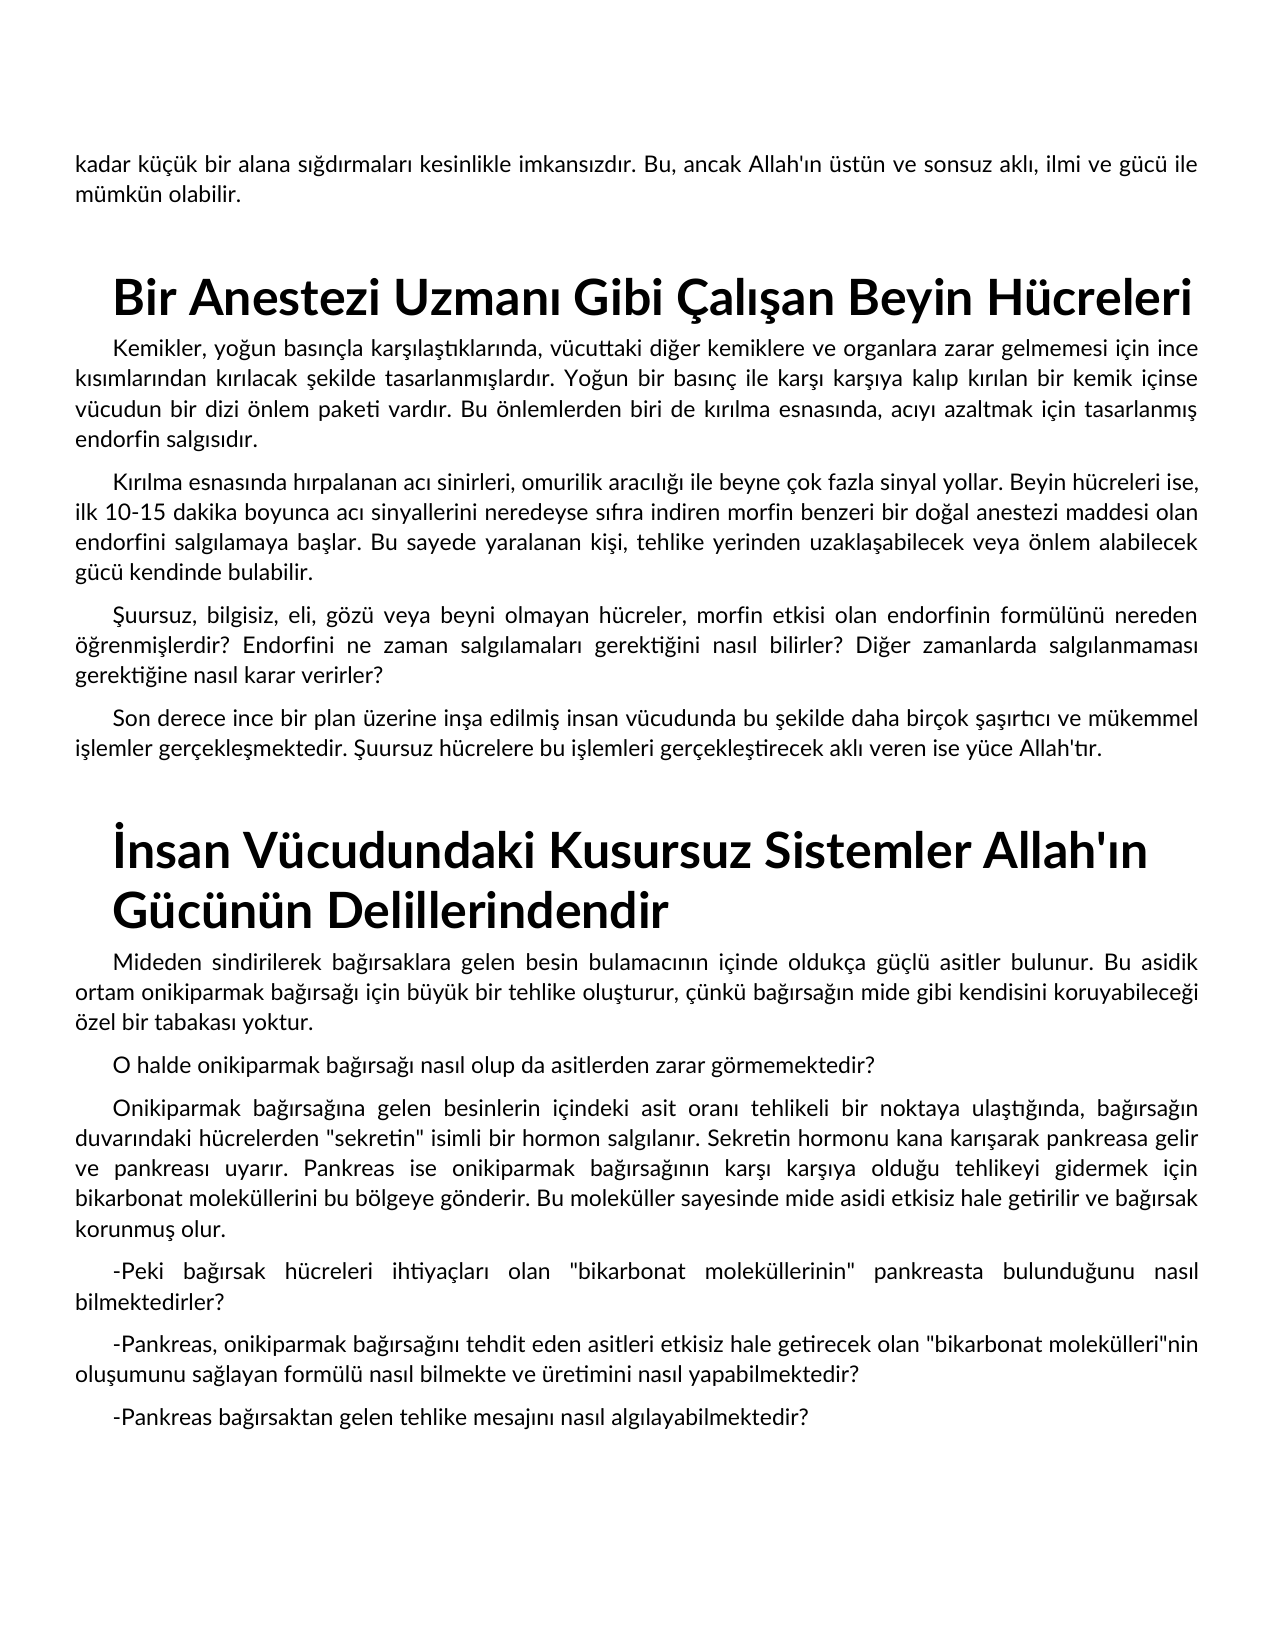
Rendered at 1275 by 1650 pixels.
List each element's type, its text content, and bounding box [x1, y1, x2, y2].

text Mideden sindirilerek bağırsaklara gelen besin bulamacının içinde oldukça güçlü asitler bulunur. Bu asidik ortam onikiparmak bağırsağı için büyük bir tehlike oluşturur, çünkü bağırsağın mide gibi kendisini koruyabileceği özel bir tabakası yoktur. [75, 948, 1200, 1036]
subtitle İnsan Vücudundaki Kusursuz Sistemler Allah'ın Gücünün Delillerindendir [112, 819, 1200, 939]
subtitle Bir Anestezi Uzmanı Gibi Çalışan Beyin Hücreleri [112, 266, 1200, 326]
text Şuursuz, bilgisiz, eli, gözü veya beyni olmayan hücreler, morfin etkisi olan endorfinin formülünü nereden öğrenmişlerdir? Endorfini ne zaman salgılamaları gerektiğini nasıl bilirler? Diğer zamanlarda salgılanmaması gerektiğine nasıl karar verirler? [75, 601, 1200, 688]
text O halde onikiparmak bağırsağı nasıl olup da asitlerden zarar görmemektedir? [75, 1051, 1200, 1078]
text kadar küçük bir alana sığdırmaları kesinlikle imkansızdır. Bu, ancak Allah'ın üstün ve sonsuz aklı, ilmi ve gücü ile mümkün olabilir. [75, 150, 1200, 208]
text Kemikler, yoğun basınçla karşılaştıklarında, vücuttaki diğer kemiklere ve organlara zarar gelmemesi için ince kısımlarından kırılacak şekilde tasarlanmışlardır. Yoğun bir basınç ile karşı karşıya kalıp kırılan bir kemik içinse vücudun bir dizi önlem paketi vardır. Bu önlemlerden biri de kırılma esnasında, acıyı azaltmak için tasarlanmış endorfin salgısıdır. [75, 334, 1200, 452]
text -Pankreas bağırsaktan gelen tehlike mesajını nasıl algılayabilmektedir? [75, 1403, 1200, 1430]
text Onikiparmak bağırsağına gelen besinlerin içindeki asit oranı tehlikeli bir noktaya ulaştığında, bağırsağın duvarındaki hücrelerden "sekretin" isimli bir hormon salgılanır. Sekretin hormonu kana karışarak pankreasa gelir ve pankreası uyarır. Pankreas ise onikiparmak bağırsağının karşı karşıya olduğu tehlikeyi gidermek için bikarbonat moleküllerini bu bölgeye gönderir. Bu moleküller sayesinde mide asidi etkisiz hale getirilir ve bağırsak korunmuş olur. [75, 1093, 1200, 1242]
text Son derece ince bir plan üzerine inşa edilmiş insan vücudunda bu şekilde daha birçok şaşırtıcı ve mükemmel işlemler gerçekleşmektedir. Şuursuz hücrelere bu işlemleri gerçekleştirecek aklı veren ise yüce Allah'tır. [75, 704, 1200, 761]
text -Peki bağırsak hücreleri ihtiyaçları olan "bikarbonat moleküllerinin" pankreasta bulunduğunu nasıl bilmektedirler? [75, 1257, 1200, 1315]
text -Pankreas, onikiparmak bağırsağını tehdit eden asitleri etkisiz hale getirecek olan "bikarbonat molekülleri"nin oluşumunu sağlayan formülü nasıl bilmekte ve üretimini nasıl yapabilmektedir? [75, 1330, 1200, 1388]
text Kırılma esnasında hırpalanan acı sinirleri, omurilik aracılığı ile beyne çok fazla sinyal yollar. Beyin hücreleri ise, ilk 10-15 dakika boyunca acı sinyallerini neredeyse sıfıra indiren morfin benzeri bir doğal anestezi maddesi olan endorfini salgılamaya başlar. Bu sayede yaralanan kişi, tehlike yerinden uzaklaşabilecek veya önlem alabilecek gücü kendinde bulabilir. [75, 467, 1200, 585]
